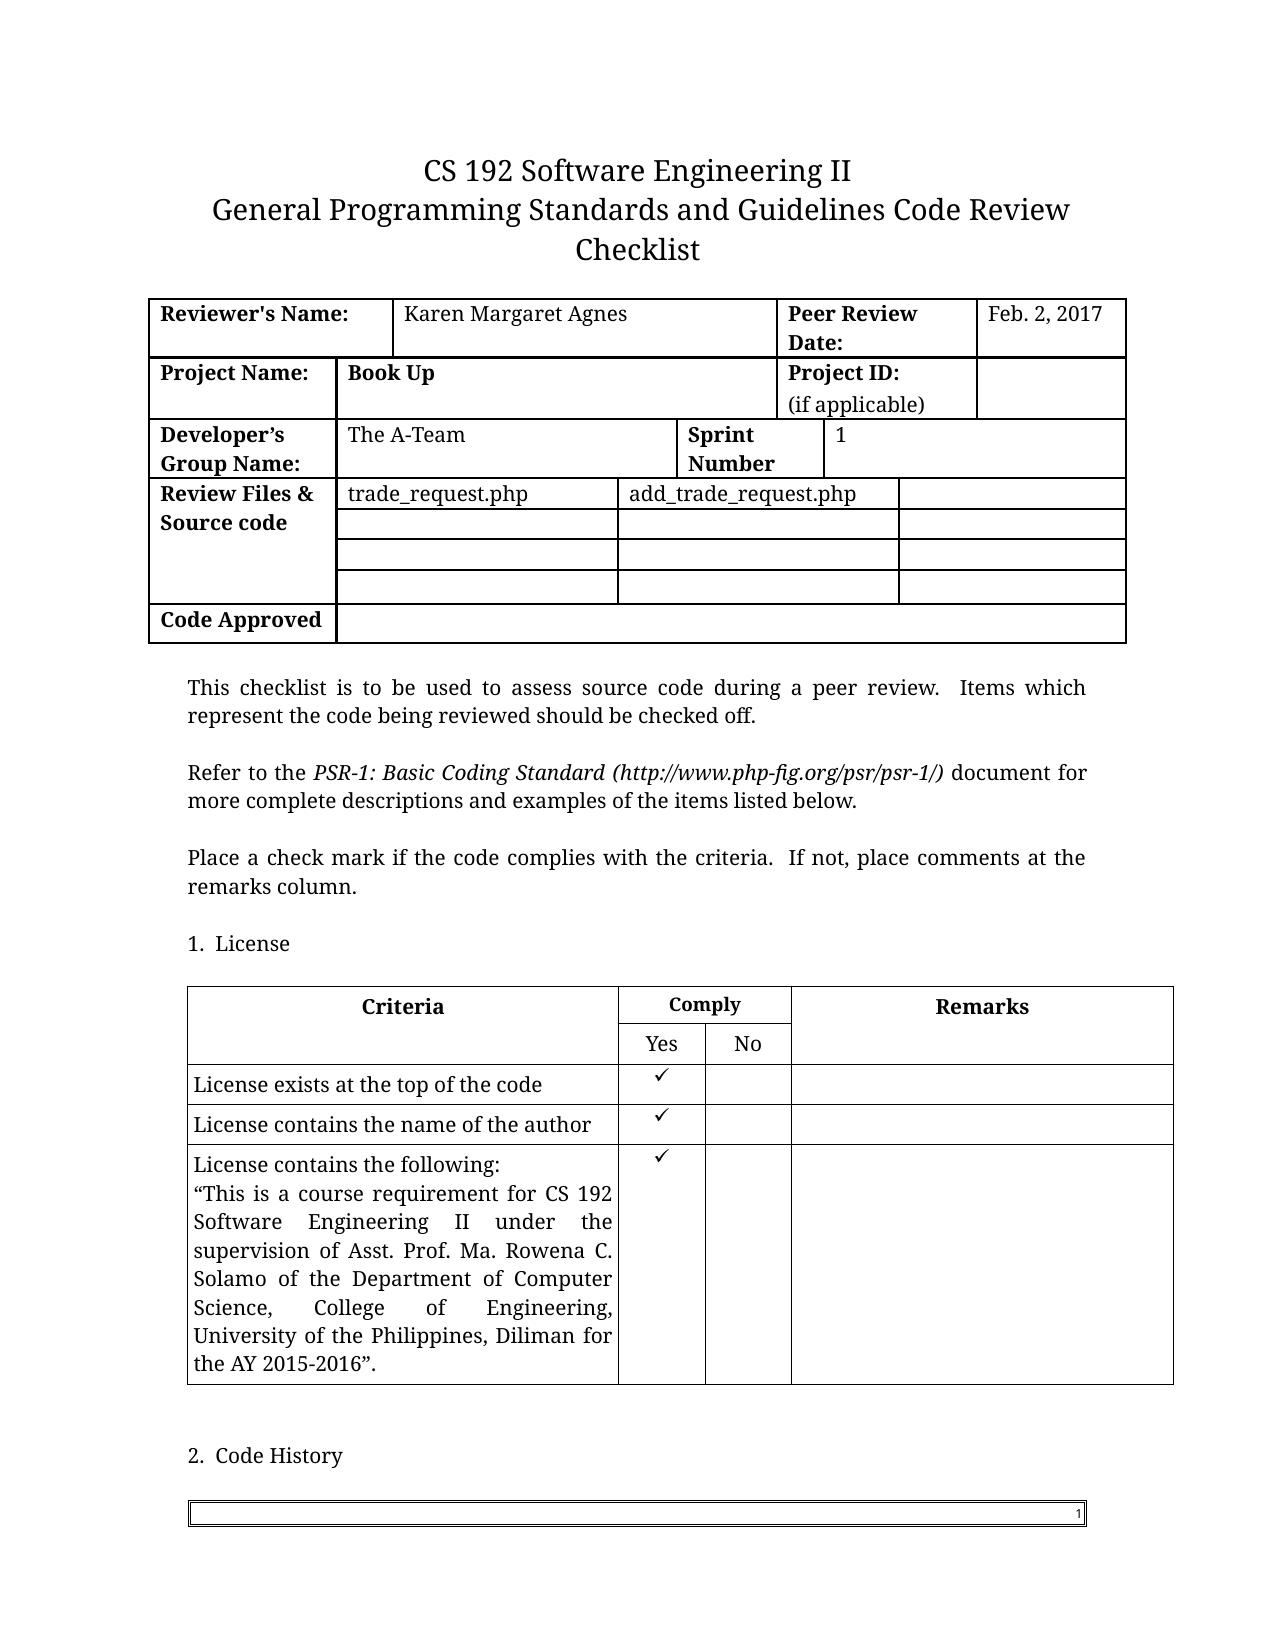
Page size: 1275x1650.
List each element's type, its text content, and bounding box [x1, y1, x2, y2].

table_cell Sprint Number [678, 420, 823, 477]
table_cell [619, 540, 898, 569]
table_cell add_trade_request.php [619, 479, 898, 508]
table_cell License contains the name of the author [188, 1105, 618, 1144]
table_cell The A-Team [338, 420, 676, 477]
table_header Comply [619, 987, 791, 1023]
table_cell License exists at the top of the code [188, 1065, 618, 1104]
table_cell Developer’s Group Name: [150, 420, 335, 477]
text This checklist is to be used to assess source code during a peer review. Items which represent the code being reviewed should be checked off. [187, 673, 1087, 729]
table_cell [900, 540, 1125, 569]
table_cell License contains the following: “This is a course requirement for CS 192 Software Engineering II under the supervision of Asst. Prof. Ma. Rowena C. Solamo of the Department of Computer Science, College of Engineering, University of the Philippines, Diliman for the AY 2015-2016”. [188, 1145, 618, 1384]
table_cell Code Approved [150, 605, 335, 642]
text 2. Code History [187, 1441, 1087, 1469]
table_cell [338, 540, 617, 569]
table_cell [792, 1145, 1173, 1384]
table_cell [338, 510, 617, 538]
text Refer to the PSR-1: Basic Coding Standard (http://www.php-fig.org/psr/psr-1/) document for more complete descriptions and examples of the items listed below. [187, 758, 1087, 815]
table_cell  [619, 1145, 705, 1384]
table_cell Book Up [338, 359, 776, 418]
table_header Remarks [792, 987, 1173, 1063]
table_cell [619, 510, 898, 538]
table_cell [900, 571, 1125, 603]
table_cell [338, 605, 1125, 642]
table_cell Review Files & Source code [150, 479, 335, 603]
table_header Karen Margaret Agnes [394, 300, 776, 356]
table_cell  [619, 1065, 705, 1104]
table_cell [900, 510, 1125, 538]
table_cell [978, 359, 1125, 418]
table_cell Project ID: [778, 359, 976, 388]
table_cell 1 [825, 420, 1125, 477]
table_cell trade_request.php [338, 479, 617, 508]
table_cell [706, 1145, 791, 1384]
table_cell [706, 1065, 791, 1104]
text CS 192 Software Engineering II [187, 150, 1087, 190]
table_cell (if applicable) [778, 388, 976, 418]
table_cell  [619, 1105, 705, 1144]
table_cell [792, 1105, 1173, 1144]
table_header Peer Review Date: [778, 300, 976, 356]
table_cell Project Name: [150, 359, 335, 418]
table_cell [338, 571, 617, 603]
table_cell [900, 479, 1125, 508]
table_header Reviewer's Name: [150, 300, 392, 356]
table_cell [706, 1105, 791, 1144]
table_header Criteria [188, 987, 618, 1063]
table_cell [619, 571, 898, 603]
table_cell [792, 1065, 1173, 1104]
text 1. License [187, 929, 1087, 957]
table_cell No [706, 1024, 791, 1063]
table_header Feb. 2, 2017 [978, 300, 1125, 356]
text General Programming Standards and Guidelines Code Review Checklist [187, 190, 1087, 269]
table_cell Yes [619, 1024, 705, 1063]
text Place a check mark if the code complies with the criteria. If not, place comments at the remarks column. [187, 843, 1087, 900]
